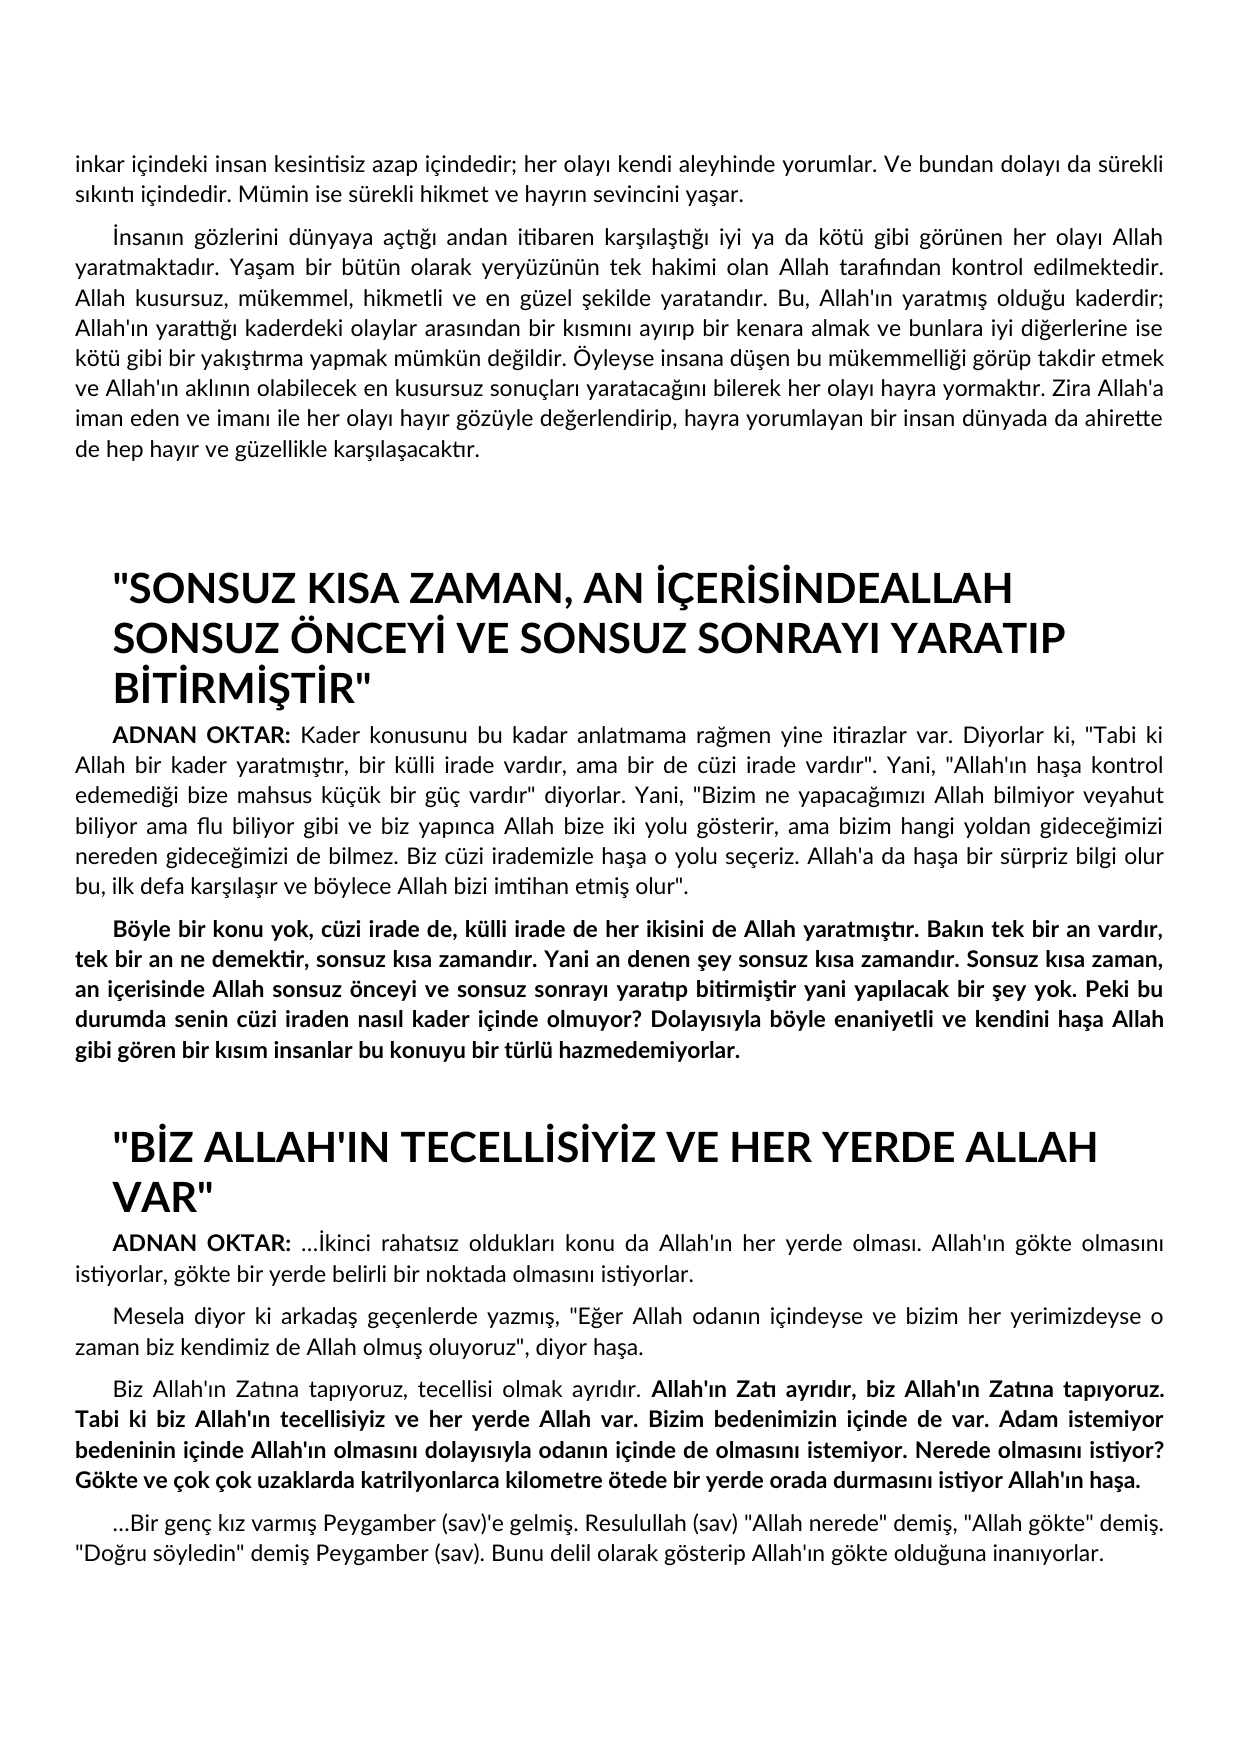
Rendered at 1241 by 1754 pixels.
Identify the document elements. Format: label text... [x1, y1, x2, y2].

text …Bir genç kız varmış Peygamber (sav)'e gelmiş. Resulullah (sav) "Allah nerede" demiş, "Allah gökte" demiş. "Doğru söyledin" demiş Peygamber (sav). Bunu delil olarak gösterip Allah'ın gökte olduğuna inanıyorlar. [75, 1508, 1165, 1566]
text Mesela diyor ki arkadaş geçenlerde yazmış, "Eğer Allah odanın içindeyse ve bizim her yerimizdeyse o zaman biz kendimiz de Allah olmuş oluyoruz", diyor haşa. [75, 1302, 1165, 1360]
text ADNAN OKTAR: Kader konusunu bu kadar anlatmama rağmen yine itirazlar var. Diyorlar ki, "Tabi ki Allah bir kader yaratmıştır, bir külli irade vardır, ama bir de cüzi irade vardır". Yani, "Allah'ın haşa kontrol edemediği bize mahsus küçük bir güç vardır" diyorlar. Yani, "Bizim ne yapacağımızı Allah bilmiyor veyahut biliyor ama flu biliyor gibi ve biz yapınca Allah bize iki yolu gösterir, ama bizim hangi yoldan gideceğimizi nereden gideceğimizi de bilmez. Biz cüzi irademizle haşa o yolu seçeriz. Allah'a da haşa bir sürpriz bilgi olur bu, ilk defa karşılaşır ve böylece Allah bizi imtihan etmiş olur". [75, 721, 1165, 899]
subtitle "SONSUZ KISA ZAMAN, AN İÇERİSİNDEALLAH SONSUZ ÖNCEYİ VE SONSUZ SONRAYI YARATIP BİTİRMİŞTİR" [112, 562, 1165, 712]
text Böyle bir konu yok, cüzi irade de, külli irade de her ikisini de Allah yaratmıştır. Bakın tek bir an vardır, tek bir an ne demektir, sonsuz kısa zamandır. Yani an denen şey sonsuz kısa zamandır. Sonsuz kısa zaman, an içerisinde Allah sonsuz önceyi ve sonsuz sonrayı yaratıp bitirmiştir yani yapılacak bir şey yok. Peki bu durumda senin cüzi iraden nasıl kader içinde olmuyor? Dolayısıyla böyle enaniyetli ve kendini haşa Allah gibi gören bir kısım insanlar bu konuyu bir türlü hazmedemiyorlar. [75, 914, 1165, 1063]
text Biz Allah'ın Zatına tapıyoruz, tecellisi olmak ayrıdır. Allah'ın Zatı ayrıdır, biz Allah'ın Zatına tapıyoruz. Tabi ki biz Allah'ın tecellisiyiz ve her yerde Allah var. Bizim bedenimizin içinde de var. Adam istemiyor bedeninin içinde Allah'ın olmasını dolayısıyla odanın içinde de olmasını istemiyor. Nerede olmasını istiyor? Gökte ve çok çok uzaklarda katrilyonlarca kilometre ötede bir yerde orada durmasını istiyor Allah'ın haşa. [75, 1375, 1165, 1493]
subtitle "BİZ ALLAH'IN TECELLİSİYİZ VE HER YERDE ALLAH VAR" [112, 1121, 1165, 1221]
text ADNAN OKTAR: …İkinci rahatsız oldukları konu da Allah'ın her yerde olması. Allah'ın gökte olmasını istiyorlar, gökte bir yerde belirli bir noktada olmasını istiyorlar. [75, 1229, 1165, 1287]
text İnsanın gözlerini dünyaya açtığı andan itibaren karşılaştığı iyi ya da kötü gibi görünen her olayı Allah yaratmaktadır. Yaşam bir bütün olarak yeryüzünün tek hakimi olan Allah tarafından kontrol edilmektedir. Allah kusursuz, mükemmel, hikmetli ve en güzel şekilde yaratandır. Bu, Allah'ın yaratmış olduğu kaderdir; Allah'ın yarattığı kaderdeki olaylar arasından bir kısmını ayırıp bir kenara almak ve bunlara iyi diğerlerine ise kötü gibi bir yakıştırma yapmak mümkün değildir. Öyleyse insana düşen bu mükemmelliği görüp takdir etmek ve Allah'ın aklının olabilecek en kusursuz sonuçları yaratacağını bilerek her olayı hayra yormaktır. Zira Allah'a iman eden ve imanı ile her olayı hayır gözüyle değerlendirip, hayra yorumlayan bir insan dünyada da ahirette de hep hayır ve güzellikle karşılaşacaktır. [75, 223, 1165, 462]
text inkar içindeki insan kesintisiz azap içindedir; her olayı kendi aleyhinde yorumlar. Ve bundan dolayı da sürekli sıkıntı içindedir. Mümin ise sürekli hikmet ve hayrın sevincini yaşar. [75, 150, 1165, 208]
